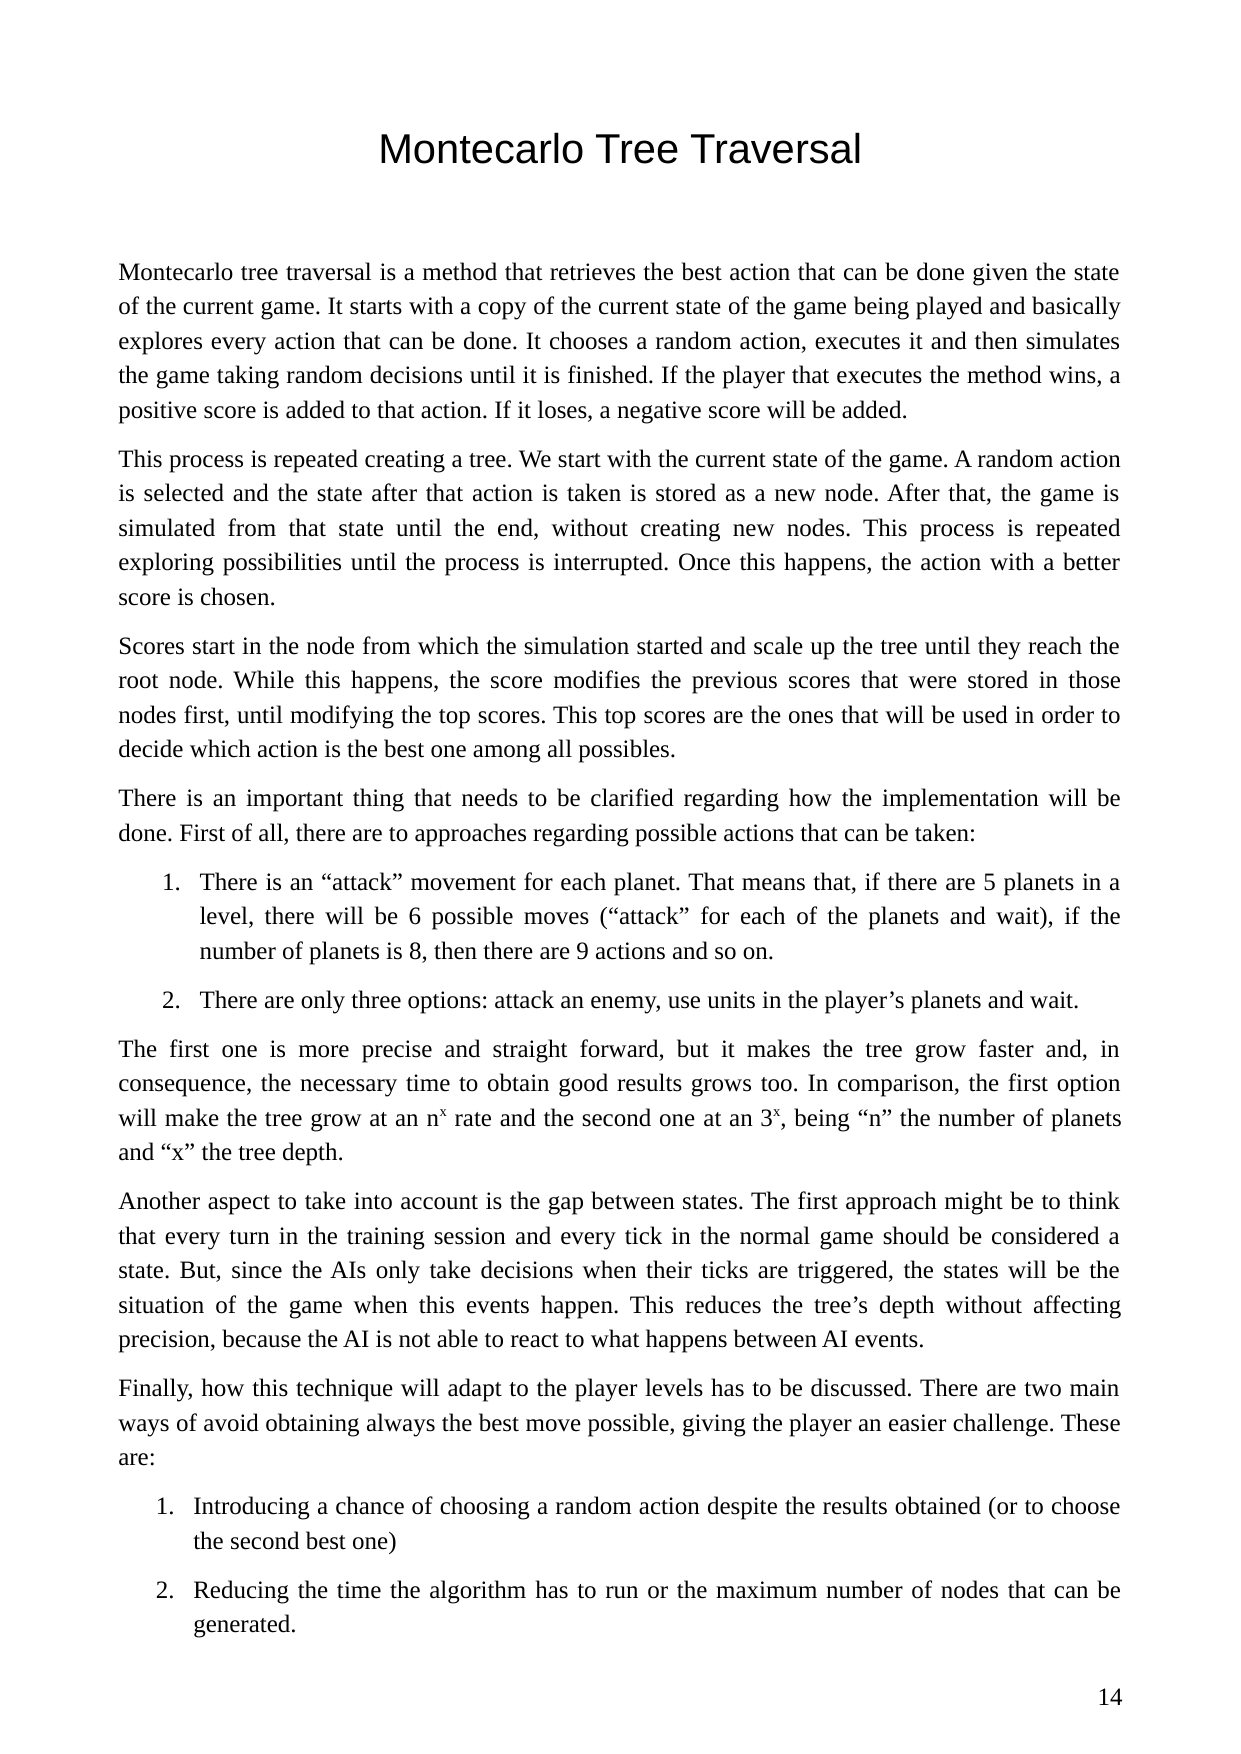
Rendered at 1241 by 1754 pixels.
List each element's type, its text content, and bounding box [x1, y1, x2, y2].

text Scores start in the node from which the simulation started and scale up the tree until they reach the root node. While this happens, the score modifies the previous scores that were stored in those nodes first, until modifying the top scores. This top scores are the ones that will be used in order to decide which action is the best one among all possibles. [118, 631, 1122, 763]
text Montecarlo tree traversal is a method that retrieves the best action that can be done given the state of the current game. It starts with a copy of the current state of the game being played and basically explores every action that can be done. It chooses a random action, executes it and then simulates the game taking random decisions until it is finished. If the player that executes the method wins, a positive score is added to that action. If it loses, a negative score will be added. [118, 257, 1122, 423]
text The first one is more precise and straight forward, but it makes the tree grow faster and, in consequence, the necessary time to obtain good results grows too. In comparison, the first option will make the tree grow at an nx rate and the second one at an 3x, being “n” the number of planets and “x” the tree depth. [118, 1034, 1122, 1166]
list There are only three options: attack an enemy, use units in the player’s planets and wait. [162, 985, 1122, 1014]
list There is an “attack” movement for each planet. That means that, if there are 5 planets in a level, there will be 6 possible moves (“attack” for each of the planets and wait), if the number of planets is 8, then there are 9 actions and so on. [162, 867, 1122, 964]
text Finally, how this technique will adapt to the player levels has to be discussed. There are two main ways of avoid obtaining always the best move possible, giving the player an easier challenge. These are: [118, 1373, 1122, 1471]
list Reducing the time the algorithm has to run or the maximum number of nodes that can be generated. [156, 1575, 1122, 1638]
text Another aspect to take into account is the gap between states. The first approach might be to think that every turn in the training session and every tick in the normal game should be considered a state. But, since the AIs only take decisions when their ticks are triggered, the states will be the situation of the game when this events happen. This reduces the tree’s depth without affecting precision, because the AI is not able to react to what happens between AI events. [118, 1186, 1122, 1353]
text This process is repeated creating a tree. We start with the current state of the game. A random action is selected and the state after that action is taken is stored as a new node. After that, the game is simulated from that state until the end, without creating new nodes. This process is repeated exploring possibilities until the process is interrupted. Once this happens, the action with a better score is chosen. [118, 444, 1122, 611]
list Introducing a chance of choosing a random action despite the results obtained (or to choose the second best one) [156, 1491, 1122, 1555]
text There is an important thing that needs to be clarified regarding how the implementation will be done. First of all, there are to approaches regarding possible actions that can be taken: [118, 783, 1122, 847]
subtitle Montecarlo Tree Traversal [118, 124, 1122, 172]
